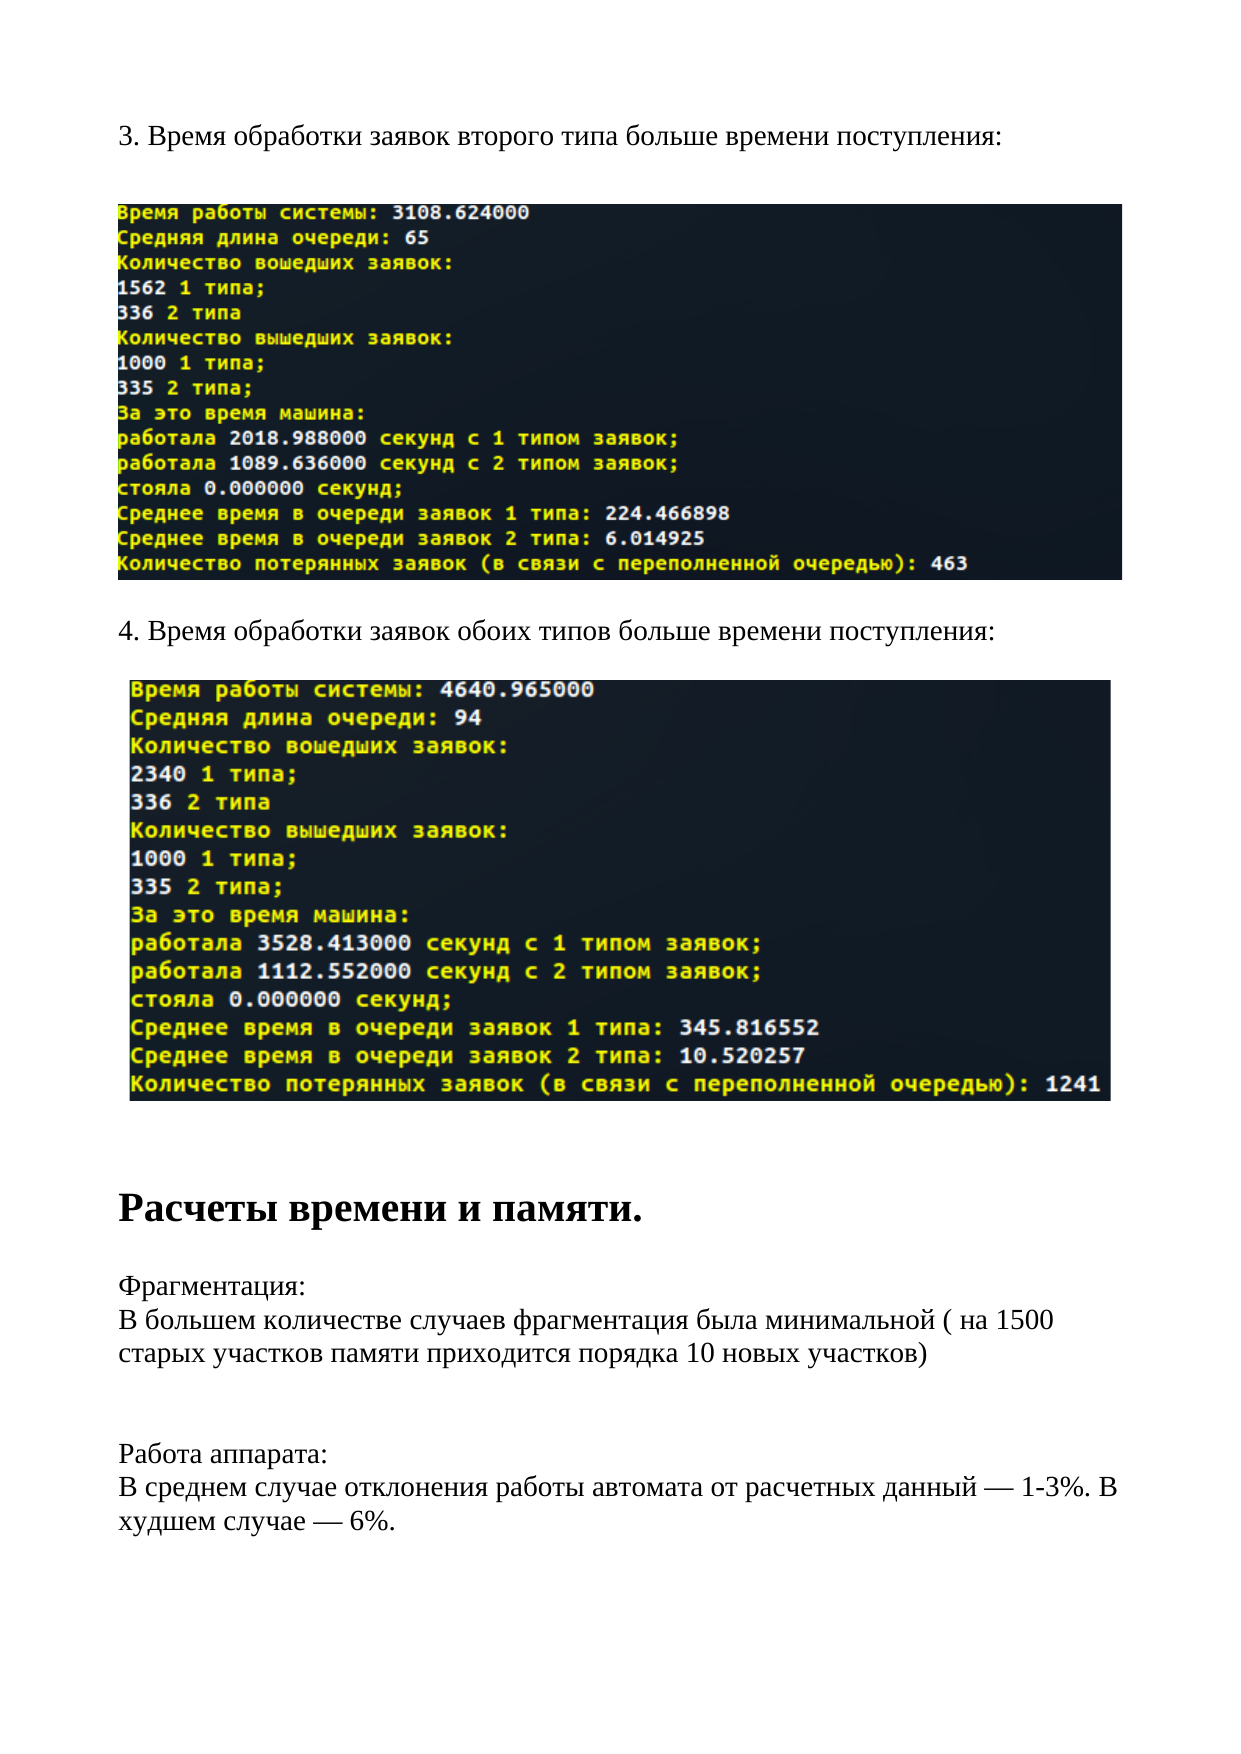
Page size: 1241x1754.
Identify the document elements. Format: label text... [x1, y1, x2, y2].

text 3. Время обработки заявок второго типа больше времени поступления: [118, 118, 1122, 152]
text Фрагментация: [118, 1268, 1122, 1302]
text В большем количестве случаев фрагментация была минимальной ( на 1500 старых участков памяти приходится порядка 10 новых участков) [118, 1302, 1122, 1369]
text Расчеты времени и памяти. [118, 1182, 1122, 1230]
text В среднем случае отклонения работы автомата от расчетных данный — 1-3%. В худшем случае — 6%. [118, 1469, 1122, 1537]
picture [118, 204, 1123, 580]
text Работа аппарата: [118, 1436, 1122, 1469]
text 4. Время обработки заявок обоих типов больше времени поступления: [118, 613, 1122, 647]
picture [129, 680, 1111, 1101]
